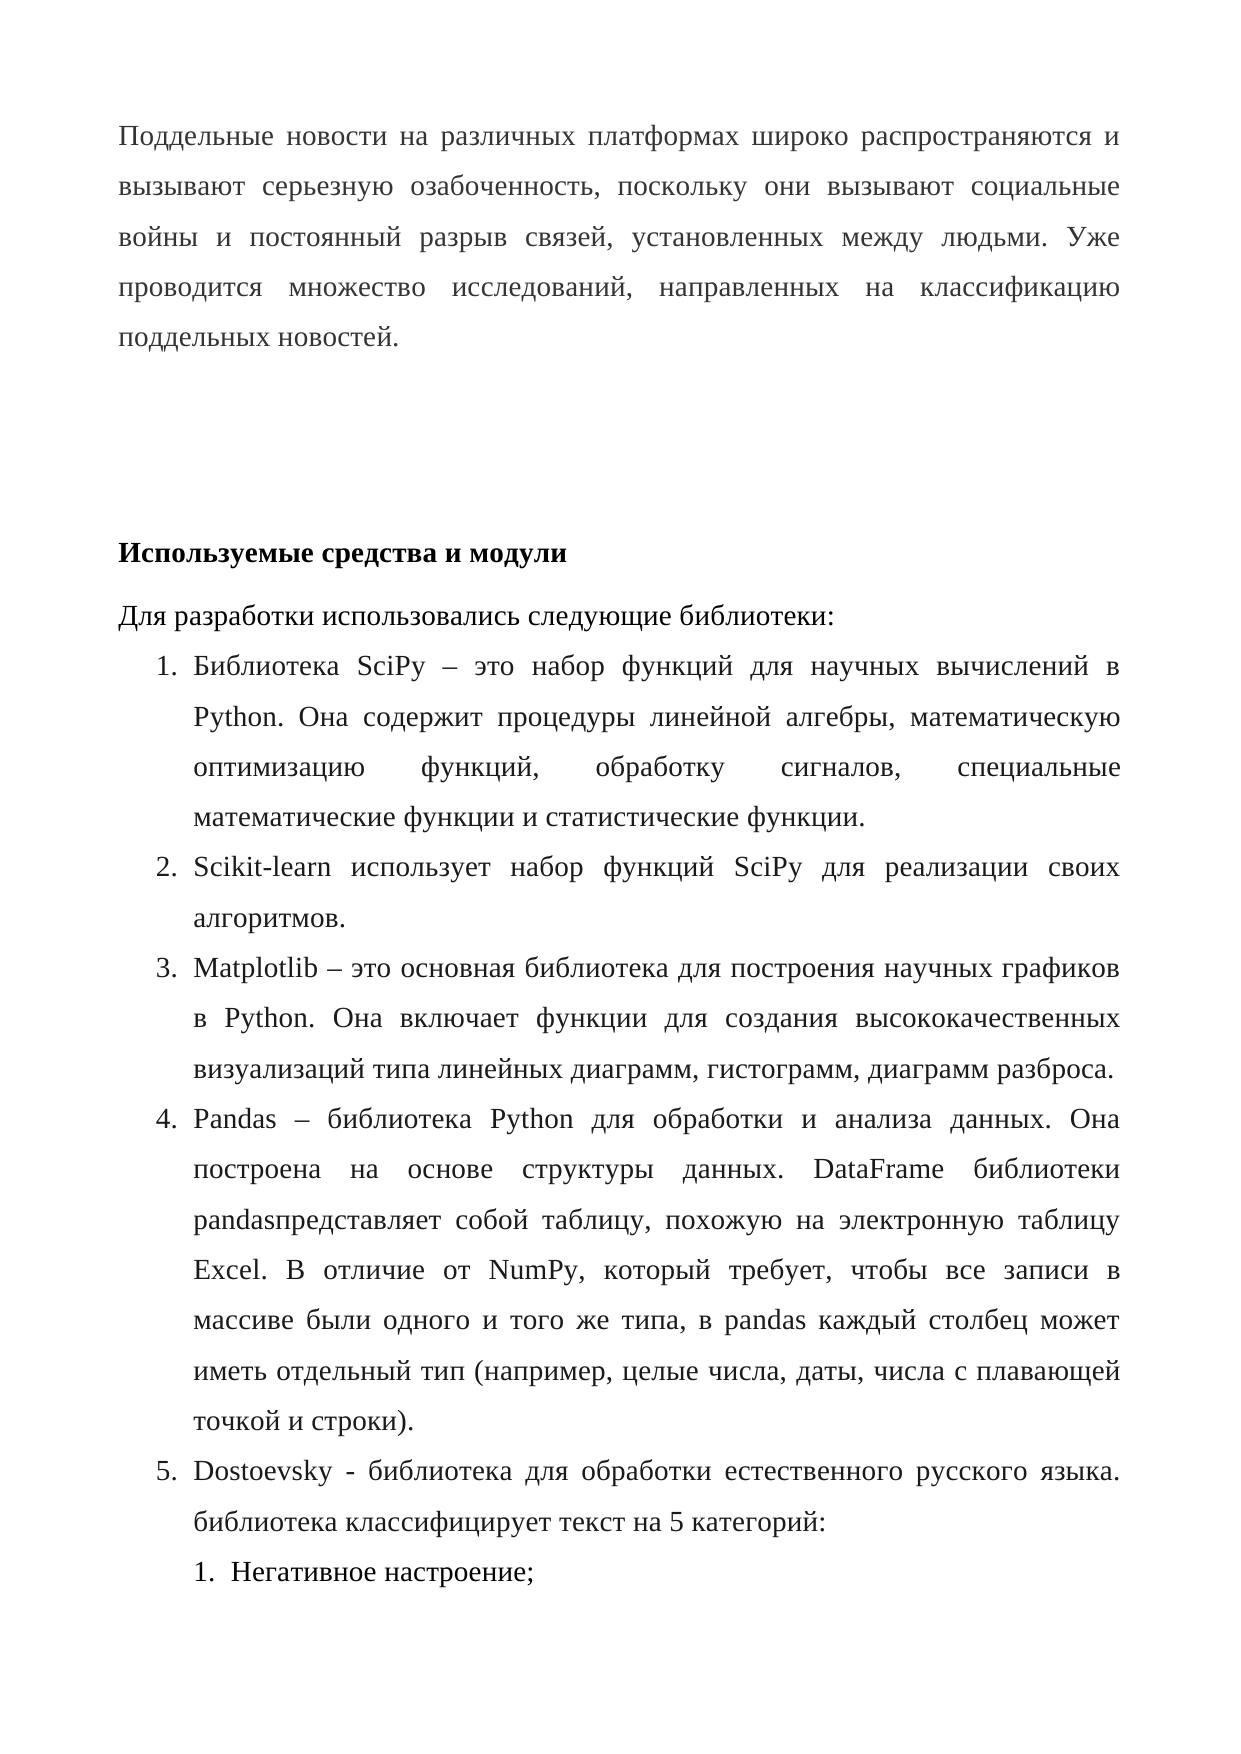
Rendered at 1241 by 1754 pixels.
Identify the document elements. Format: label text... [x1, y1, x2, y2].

text Поддельные новости на различных платформах широко распространяются и вызывают серьезную озабоченность, поскольку они вызывают социальные войны и постоянный разрыв связей, установленных между людьми. Уже проводится множество исследований, направленных на классификацию поддельных новостей. [118, 118, 1122, 353]
list Негативное настроение; [193, 1554, 1122, 1587]
list Dostoevsky - библиотека для обработки естественного русского языка. библиотека классифицирует текст на 5 категорий: [156, 1453, 1122, 1537]
text Для разработки использовались следующие библиотеки: [118, 598, 1122, 632]
list Pandas – библиотека Python для обработки и анализа данных. Она построена на основе структуры данных. DataFrame библиотеки pandasпредставляет собой таблицу, похожую на электронную таблицу Excel. В отличие от NumPy, который требует, чтобы все записи в массиве были одного и того же типа, в pandas каждый столбец может иметь отдельный тип (например, целые числа, даты, числа с плавающей точкой и строки). [156, 1101, 1122, 1437]
subtitle Используемые средства и модули [118, 535, 1122, 569]
list Библиотека SciPy – это набор функций для научных вычислений в Python. Она содержит процедуры линейной алгебры, математическую оптимизацию функций, обработку сигналов, специальные математические функции и статистические функции. [156, 648, 1122, 833]
list Matplotlib – это основная библиотека для построения научных графиков в Python. Она включает функции для создания высококачественных визуализаций типа линейных диаграмм, гистограмм, диаграмм разброса. [156, 950, 1122, 1084]
list Scikit-learn использует набор функций SciPy для реализации своих алгоритмов. [156, 849, 1122, 933]
